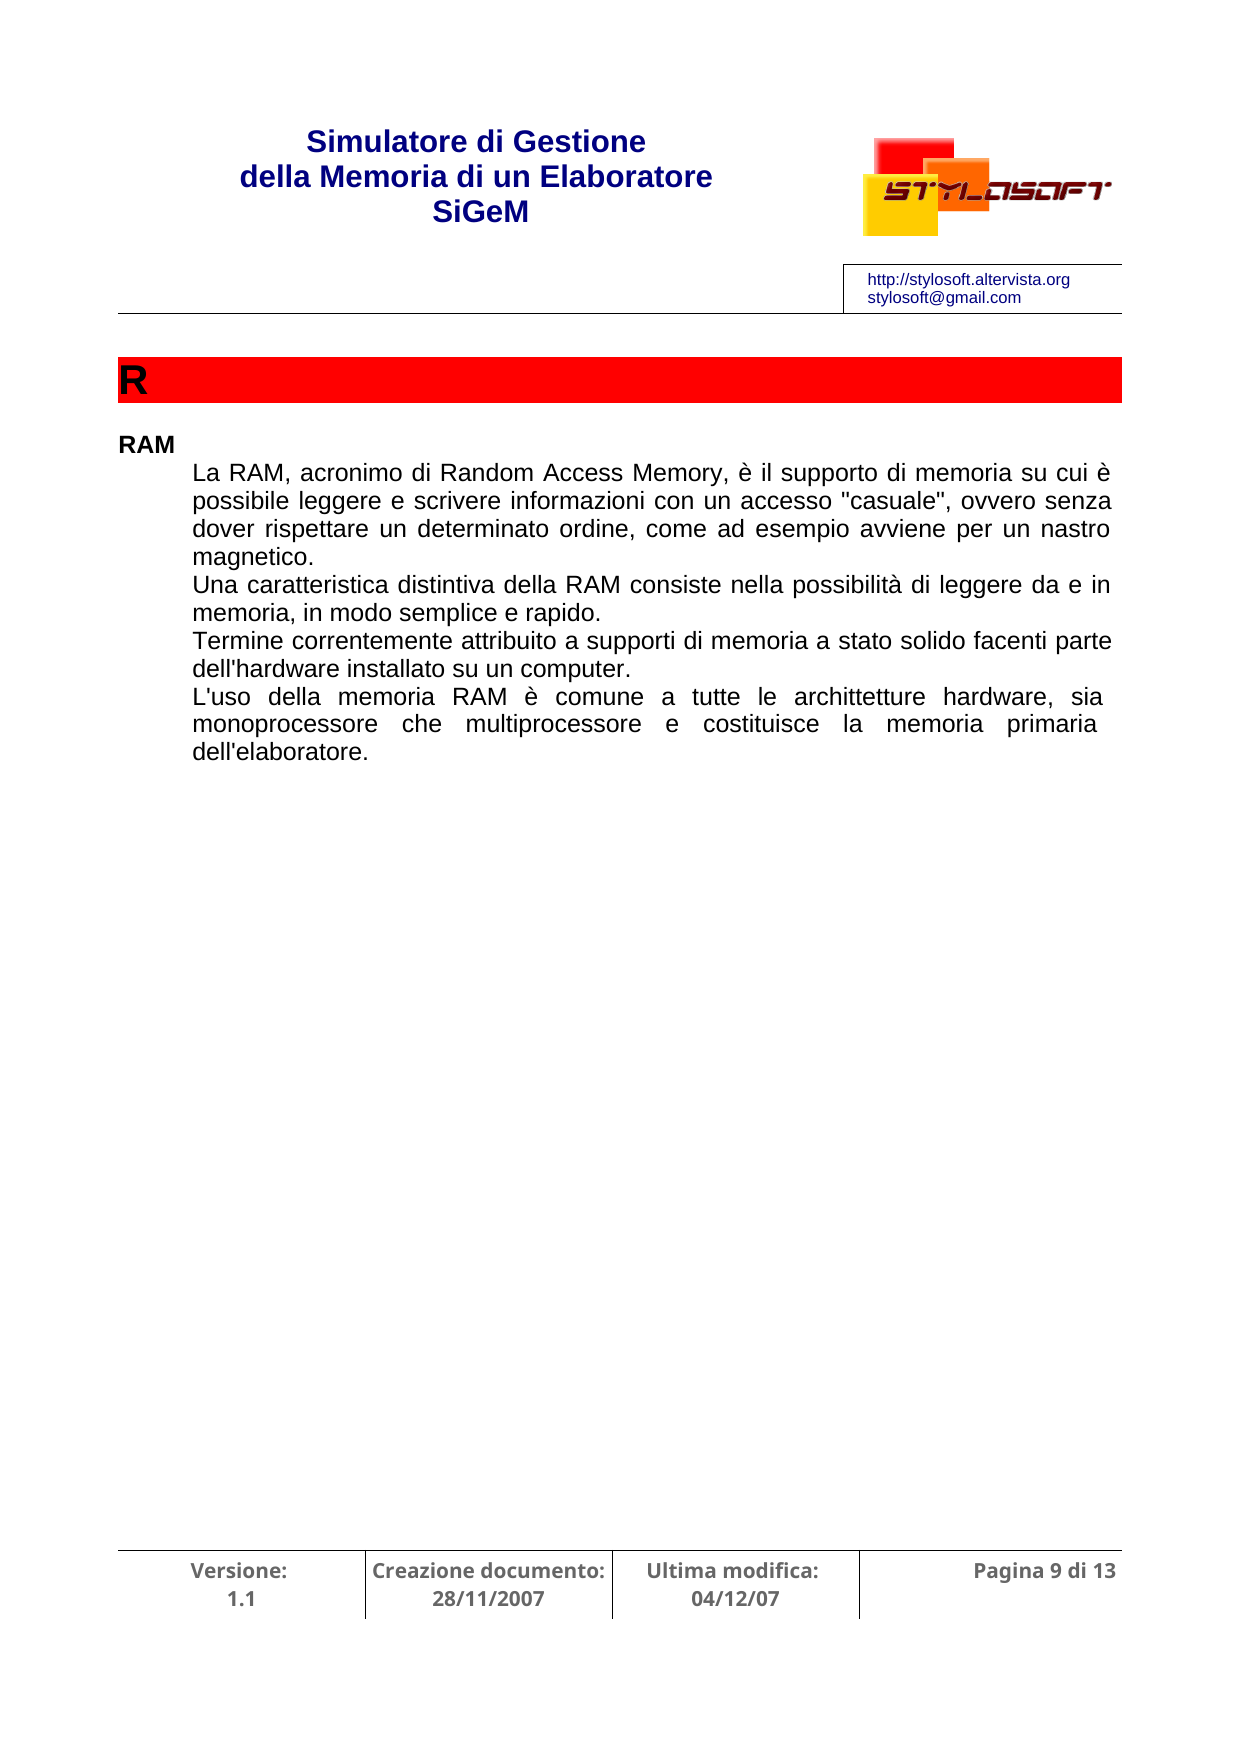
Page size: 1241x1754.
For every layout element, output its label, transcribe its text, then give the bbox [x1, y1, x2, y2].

text La RAM, acronimo di Random Access Memory, è il supporto di memoria su cui è possibile leggere e scrivere informazioni con un accesso "casuale", ovvero senza dover rispettare un determinato ordine, come ad esempio avviene per un nastro magnetico. [118, 459, 1122, 571]
text Una caratteristica distintiva della RAM consiste nella possibilità di leggere da e in memoria, in modo semplice e rapido. [118, 571, 1122, 626]
text Termine correntemente attribuito a supporti di memoria a stato solido facenti parte dell'hardware installato su un computer. [118, 626, 1122, 682]
text R [118, 357, 1122, 403]
text RAM [118, 431, 1122, 459]
picture [848, 123, 1117, 247]
text L'uso della memoria RAM è comune a tutte le archittetture hardware, sia monoprocessore che multiprocessore e costituisce la memoria primaria dell'elaboratore. [118, 682, 1122, 766]
